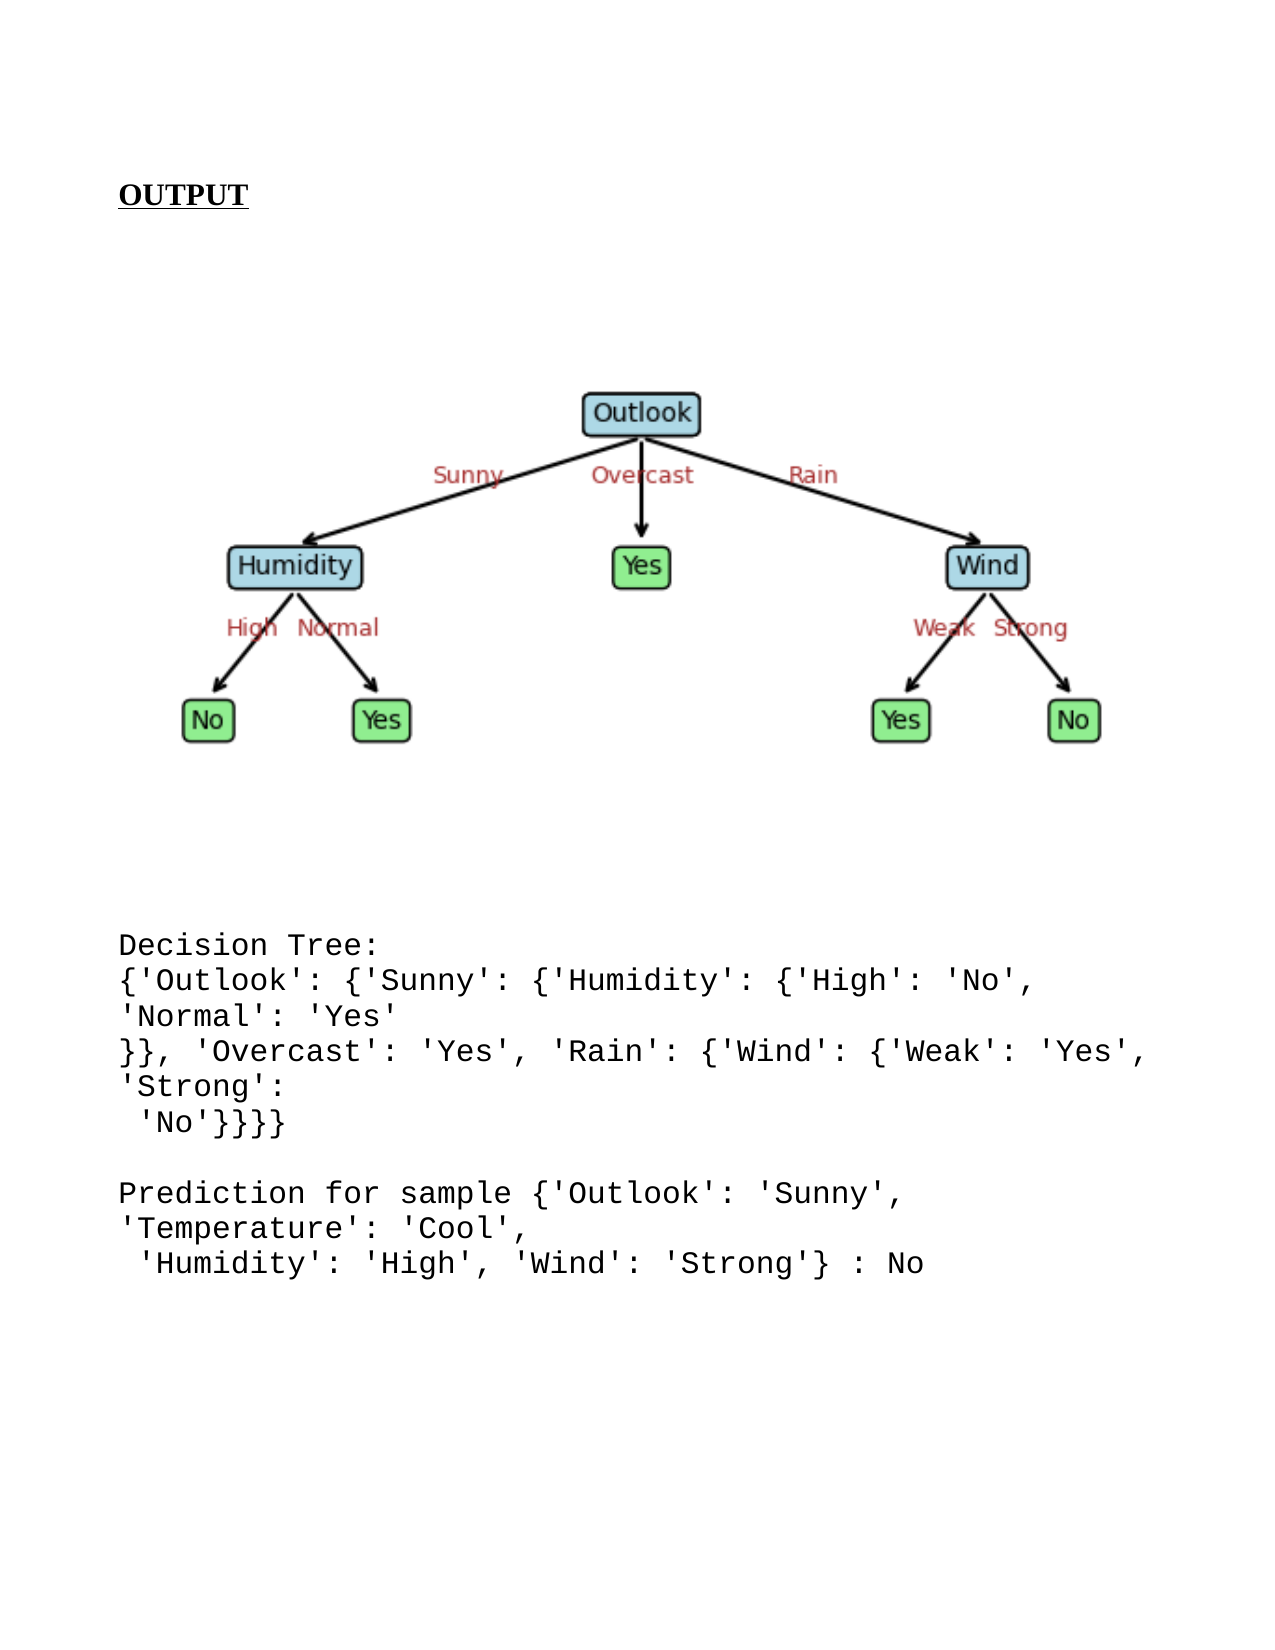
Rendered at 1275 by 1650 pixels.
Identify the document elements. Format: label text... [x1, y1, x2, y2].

text Prediction for sample {'Outlook': 'Sunny', 'Temperature': 'Cool', [118, 1177, 1157, 1248]
picture [128, 278, 1148, 851]
text 'Humidity': 'High', 'Wind': 'Strong'} : No [118, 1248, 1157, 1283]
text 'No'}}}} [118, 1106, 1157, 1142]
text Decision Tree: [118, 929, 1157, 964]
text OUTPUT [118, 176, 1157, 212]
text {'Outlook': {'Sunny': {'Humidity': {'High': 'No', 'Normal': 'Yes' [118, 964, 1157, 1035]
text }}, 'Overcast': 'Yes', 'Rain': {'Wind': {'Weak': 'Yes', 'Strong': [118, 1035, 1157, 1106]
